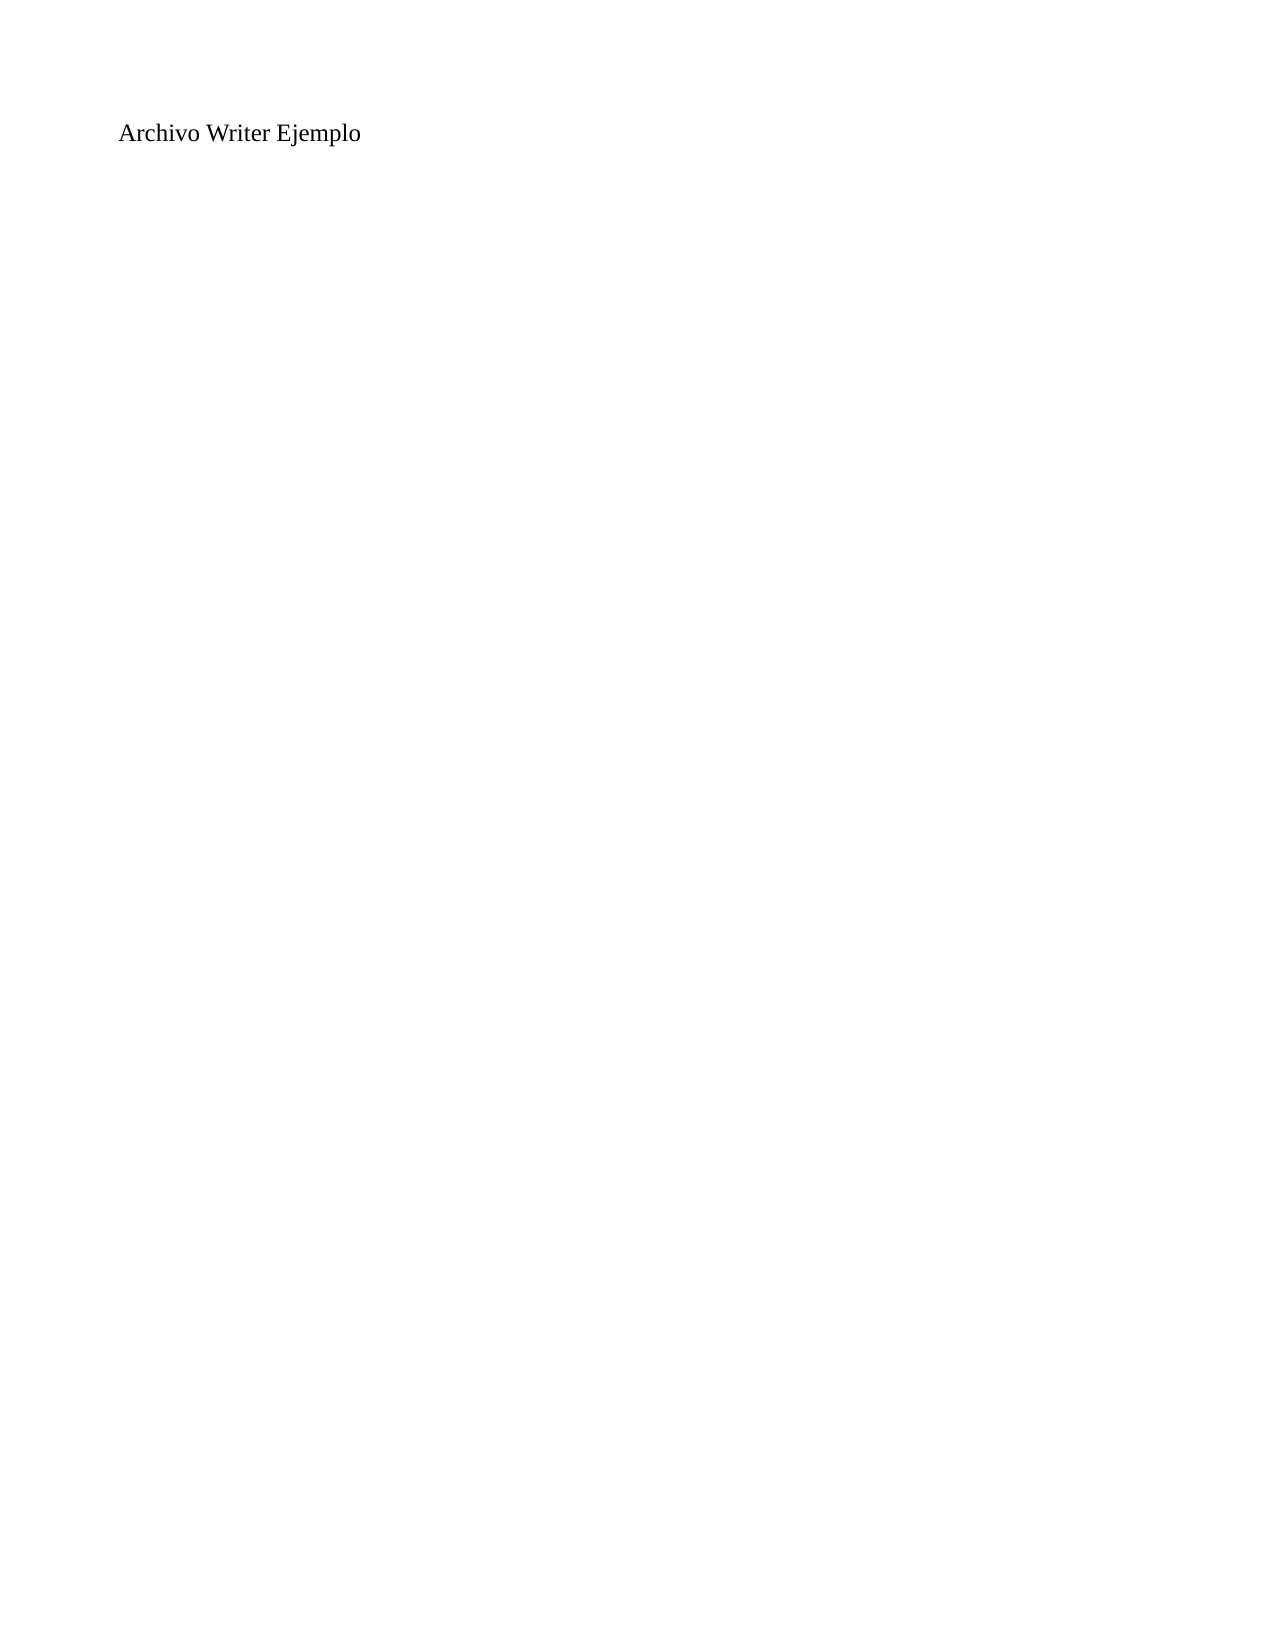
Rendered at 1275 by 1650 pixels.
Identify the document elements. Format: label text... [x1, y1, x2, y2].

text Archivo Writer Ejemplo [118, 118, 1157, 147]
